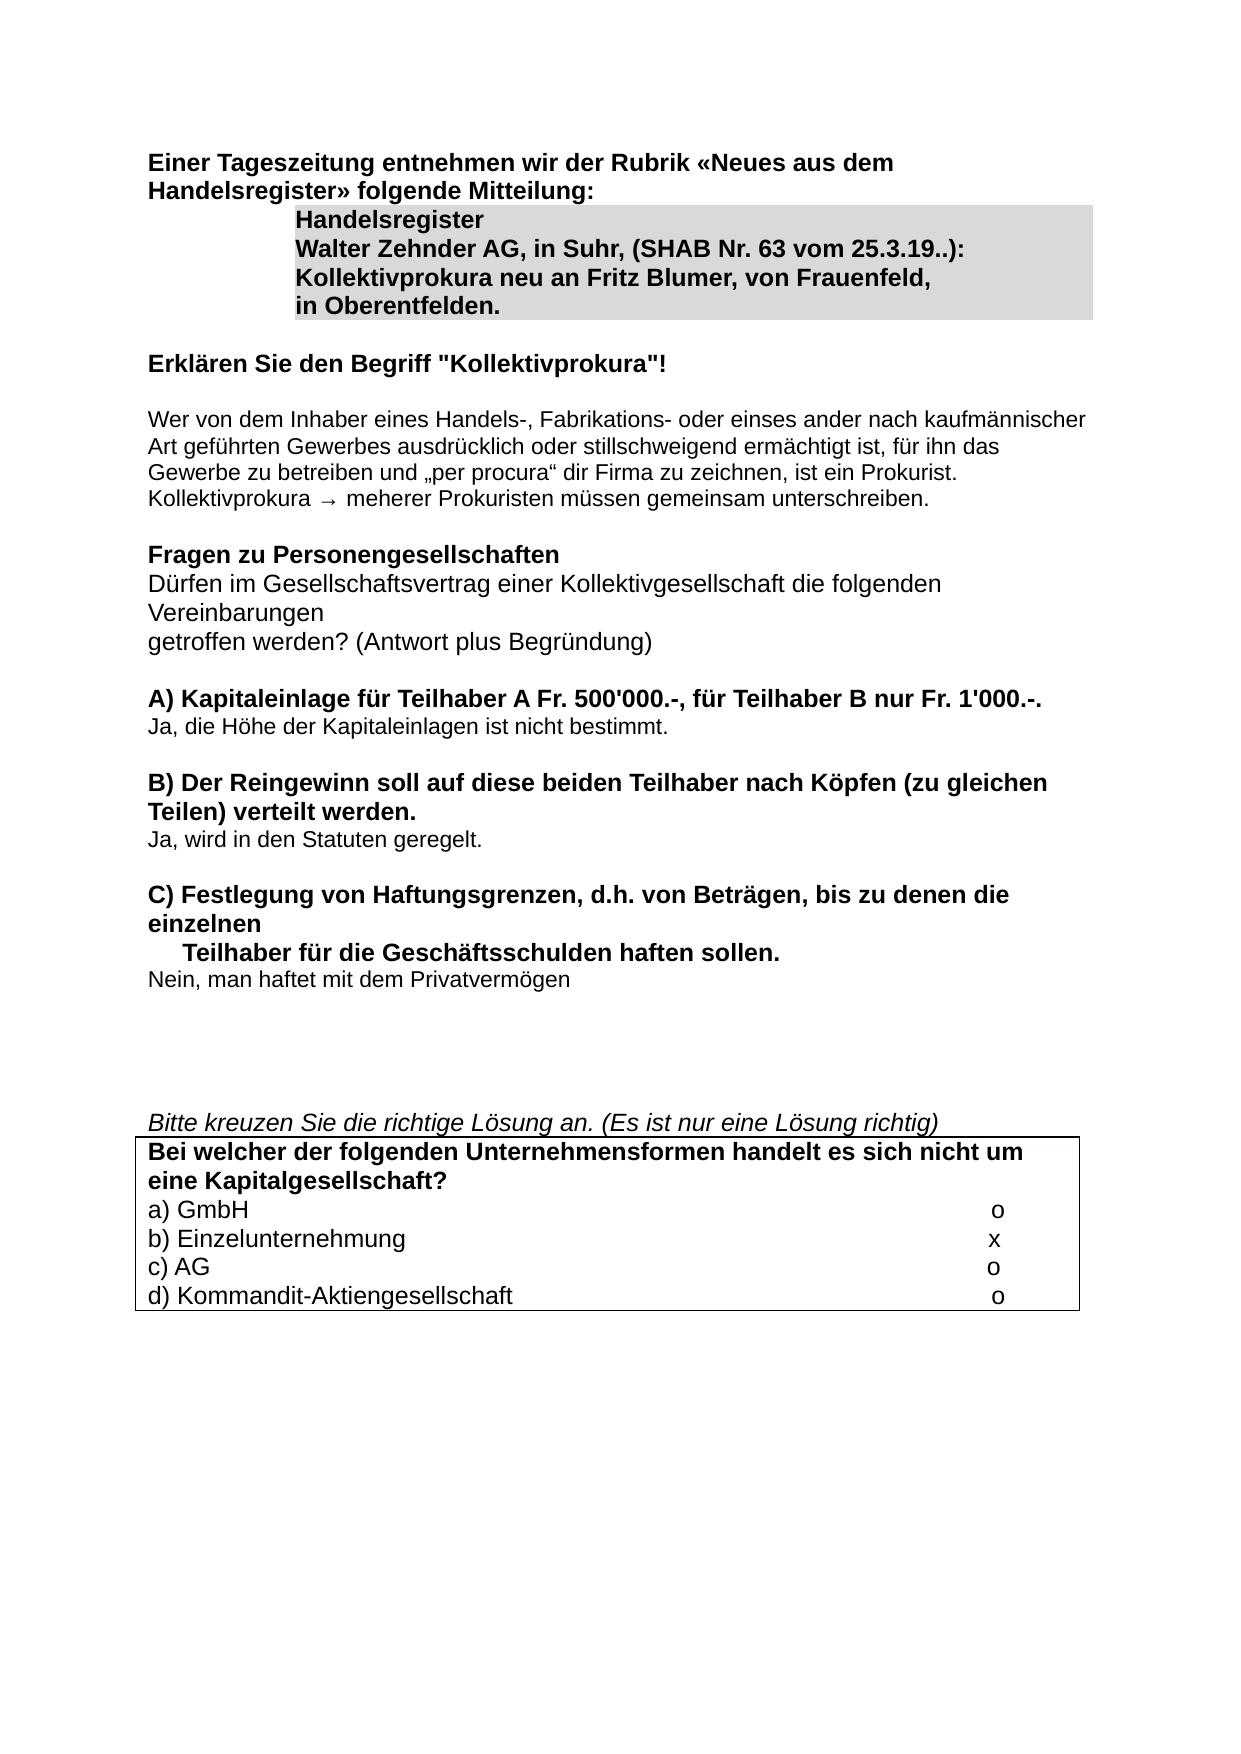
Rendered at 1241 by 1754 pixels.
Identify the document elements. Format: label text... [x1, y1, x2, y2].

text Handelsregister [295, 205, 1093, 234]
text Fragen zu Personengesellschaften [148, 541, 1093, 569]
text Erklären Sie den Begriff "Kollektivprokura"! [148, 349, 1093, 378]
table_header Bei welcher der folgenden Unternehmensformen handelt es sich nicht um eine Kapitalgesellschaft? a) GmbH o b) Einzelunternehmung x c) AG o d) Kommandit-Aktiengesellschaft o [136, 1138, 1079, 1310]
text Teilhaber für die Geschäftsschulden haften sollen. [148, 937, 1093, 966]
text C) Festlegung von Haftungsgrenzen, d.h. von Beträgen, bis zu denen die einzelnen [148, 880, 1093, 937]
text Walter Zehnder AG, in Suhr, (SHAB Nr. 63 vom 25.3.19..): [295, 234, 1093, 263]
text B) Der Reingewinn soll auf diese beiden Teilhaber nach Köpfen (zu gleichen Teilen) verteilt werden. [148, 768, 1093, 826]
text in Oberentfelden. [295, 291, 1093, 320]
text Wer von dem Inhaber eines Handels-, Fabrikations- oder einses ander nach kaufmännischer Art geführten Gewerbes ausdrücklich oder stillschweigend ermächtigt ist, für ihn das Gewerbe zu betreiben und „per procura“ dir Firma zu zeichnen, ist ein Prokurist. Kollektivprokura → meherer Prokuristen müssen gemeinsam unterschreiben. [148, 406, 1093, 512]
text Dürfen im Gesellschaftsvertrag einer Kollektivgesellschaft die folgenden Vereinbarungen [148, 569, 1093, 627]
text Ja, die Höhe der Kapitaleinlagen ist nicht bestimmt. [148, 713, 1093, 739]
text Ja, wird in den Statuten geregelt. [148, 826, 1093, 852]
text getroffen werden? (Antwort plus Begründung) [148, 627, 1093, 656]
text Einer Tageszeitung entnehmen wir der Rubrik «Neues aus dem Handelsregister» folgende Mitteilung: [148, 148, 1093, 205]
text Bitte kreuzen Sie die richtige Lösung an. (Es ist nur eine Lösung richtig) [148, 1108, 1093, 1136]
text A) Kapitaleinlage für Teilhaber A Fr. 500'000.-, für Teilhaber B nur Fr. 1'000.-. [148, 684, 1093, 713]
text Nein, man haftet mit dem Privatvermögen [148, 966, 1093, 993]
text Kollektivprokura neu an Fritz Blumer, von Frauenfeld, [295, 263, 1093, 291]
